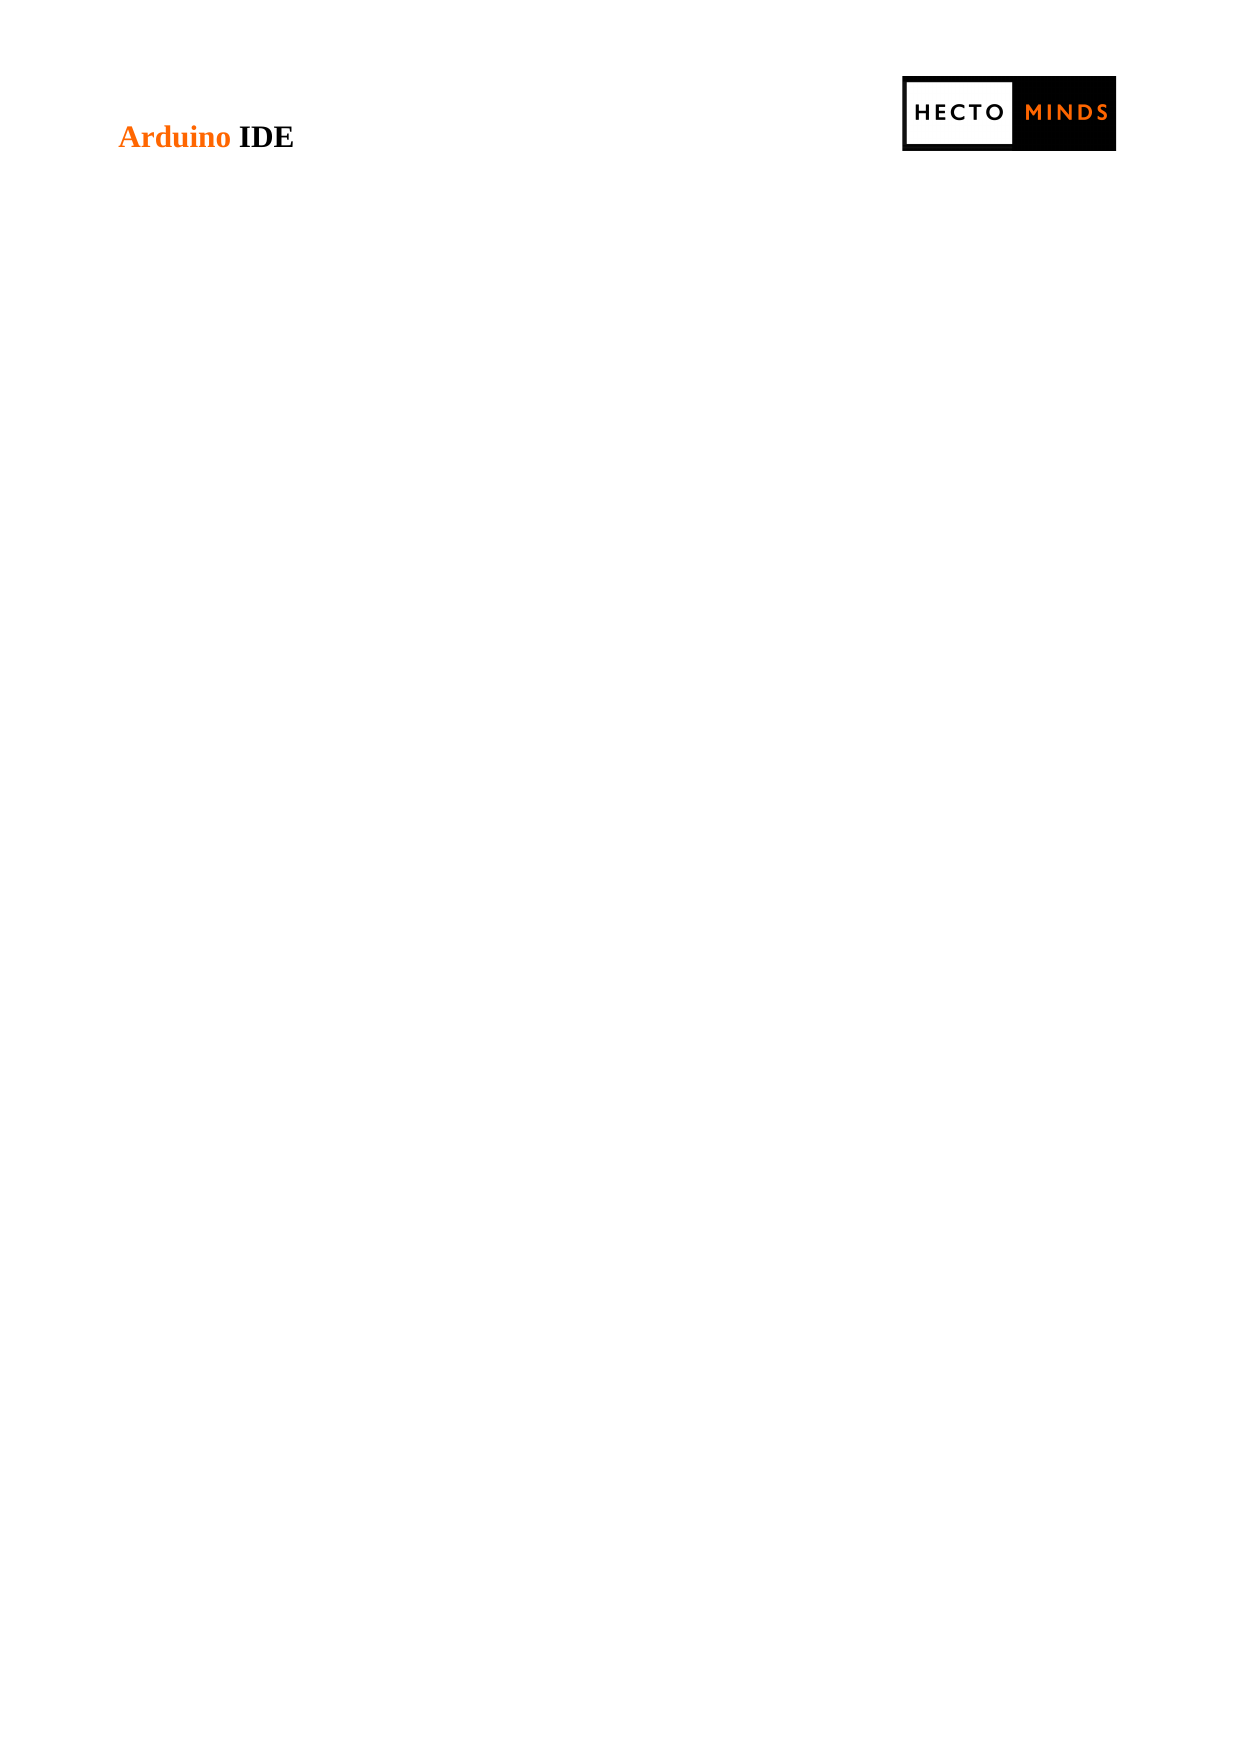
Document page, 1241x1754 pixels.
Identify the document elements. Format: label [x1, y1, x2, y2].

picture [902, 76, 1117, 151]
